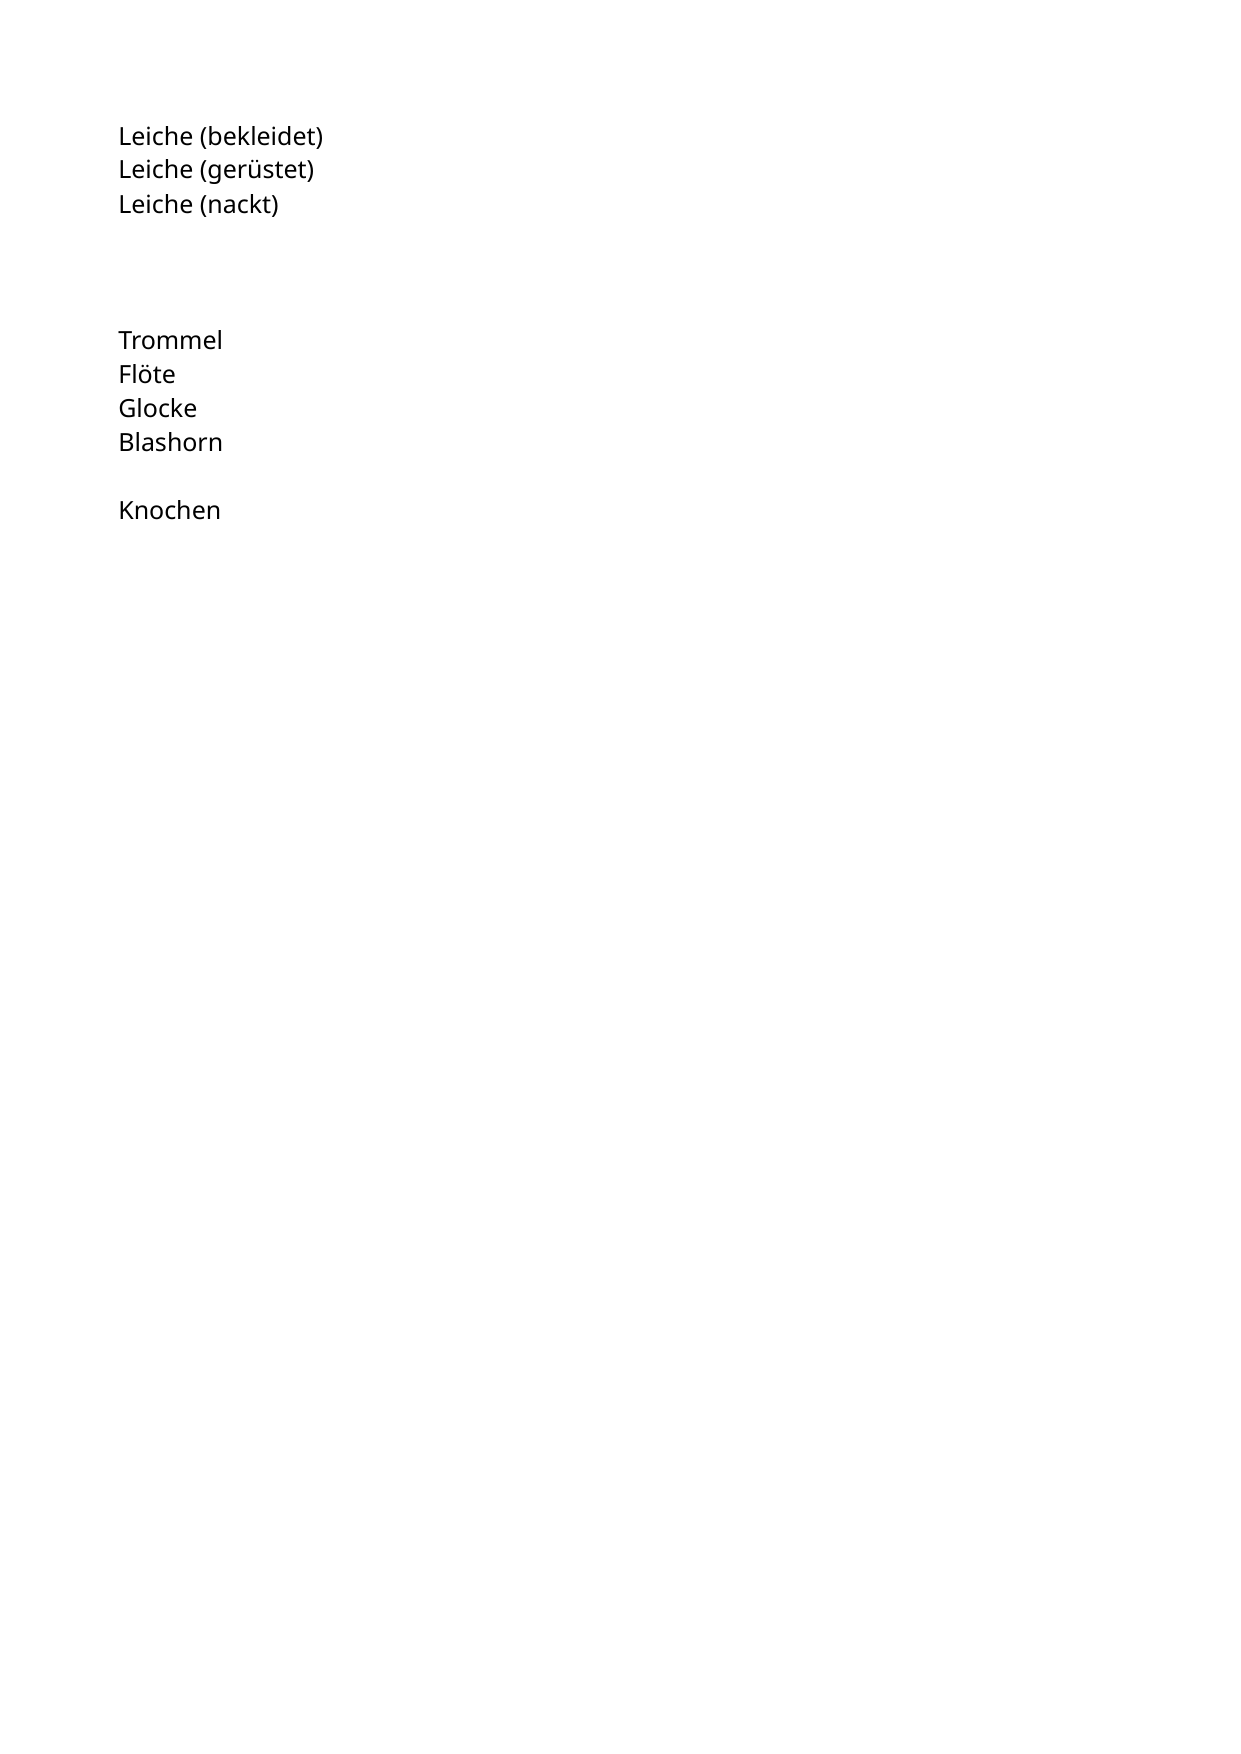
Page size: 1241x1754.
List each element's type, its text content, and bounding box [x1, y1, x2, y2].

text Glocke [118, 391, 1122, 425]
text Knochen [118, 493, 1122, 527]
text Blashorn [118, 425, 1122, 459]
text Leiche (bekleidet) [118, 118, 1122, 152]
text Leiche (gerüstet) [118, 152, 1122, 186]
text Trommel [118, 322, 1122, 357]
text Flöte [118, 357, 1122, 391]
text Leiche (nackt) [118, 186, 1122, 220]
